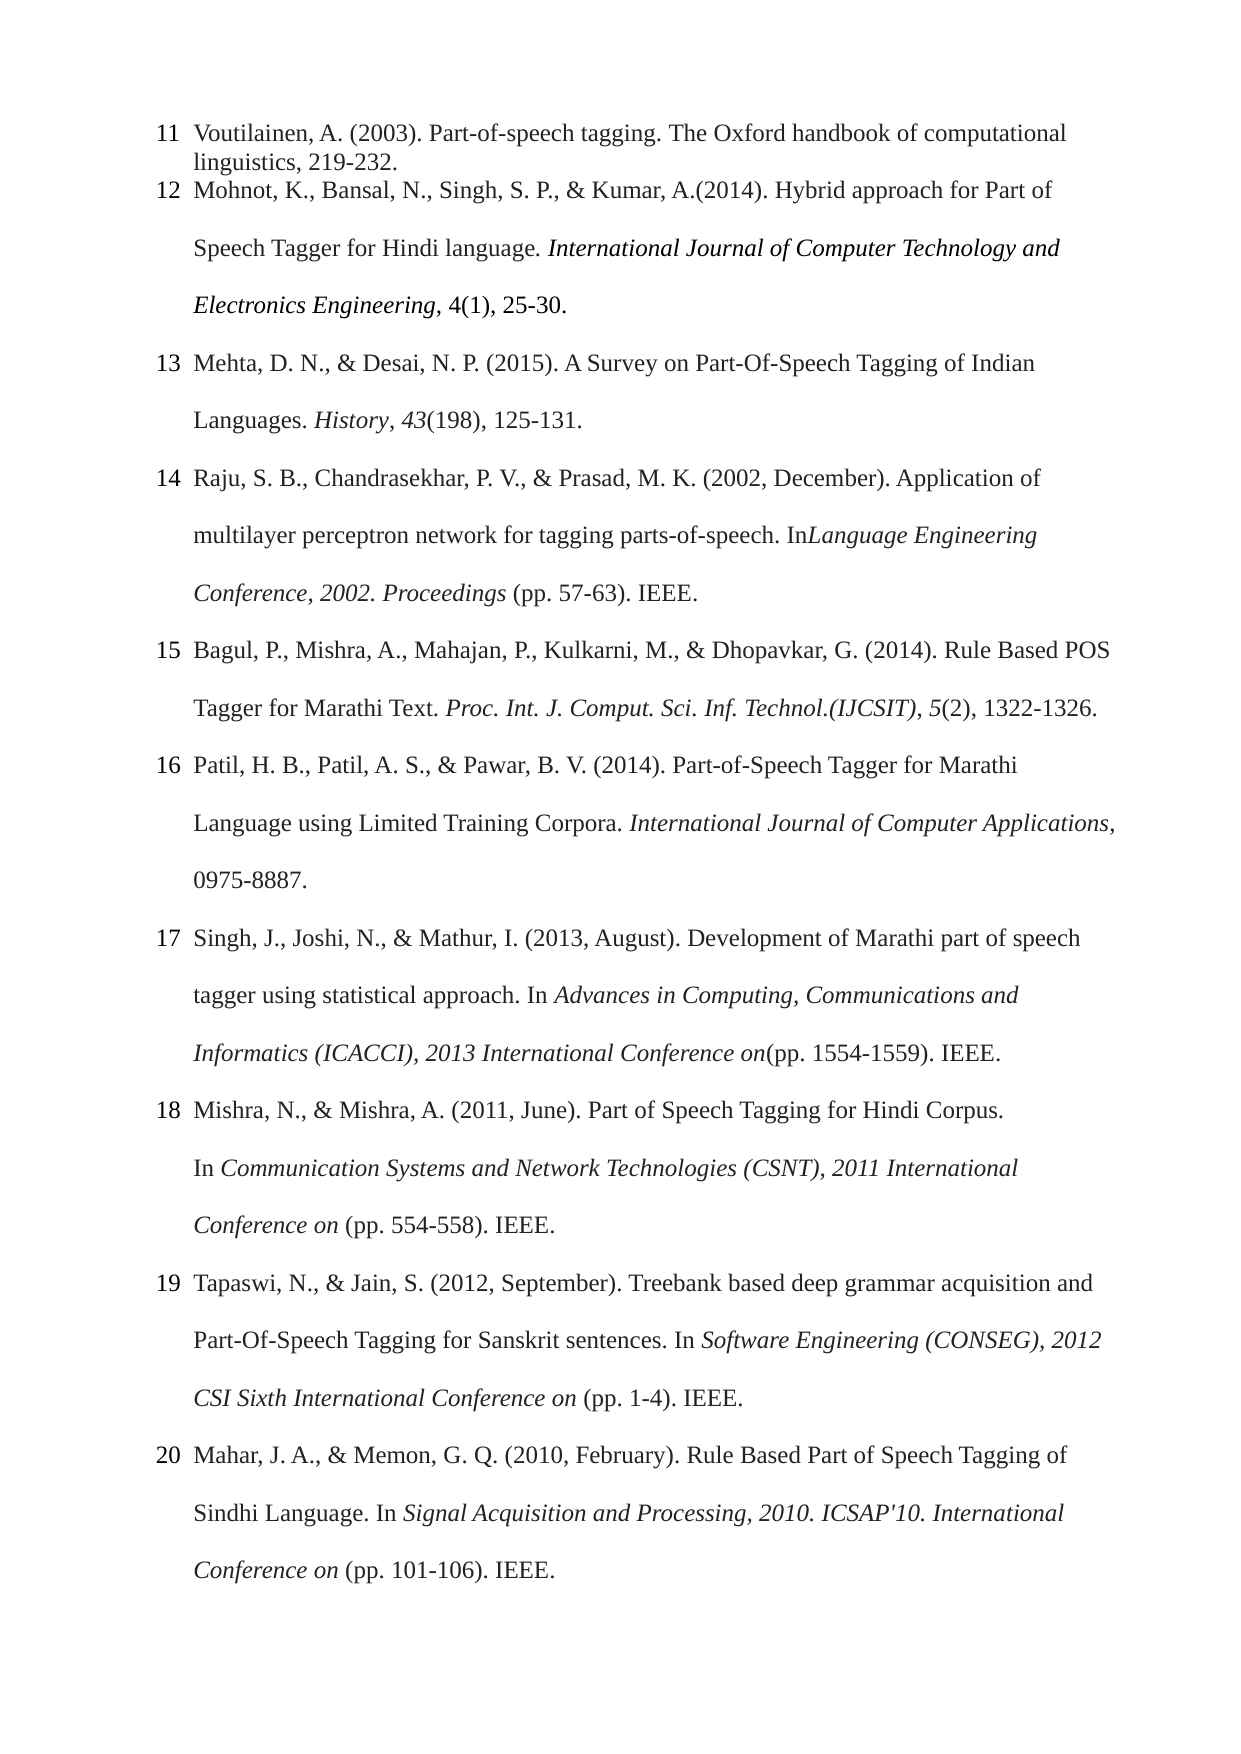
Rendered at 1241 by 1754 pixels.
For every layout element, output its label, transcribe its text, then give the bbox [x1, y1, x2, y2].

list Mishra, N., & Mishra, A. (2011, June). Part of Speech Tagging for Hindi Corpus. In Communication Systems and Network Technologies (CSNT), 2011 International Conference on (pp. 554-558). IEEE. [156, 1096, 1122, 1239]
list Mohnot, K., Bansal, N., Singh, S. P., & Kumar, A.(2014). Hybrid approach for Part of Speech Tagger for Hindi language. International Journal of Computer Technology and Electronics Engineering, 4(1), 25-30. [156, 176, 1122, 319]
list Bagul, P., Mishra, A., Mahajan, P., Kulkarni, M., & Dhopavkar, G. (2014). Rule Based POS Tagger for Marathi Text. Proc. Int. J. Comput. Sci. Inf. Technol.(IJCSIT), 5(2), 1322-1326. [156, 636, 1122, 722]
list Tapaswi, N., & Jain, S. (2012, September). Treebank based deep grammar acquisition and Part-Of-Speech Tagging for Sanskrit sentences. In Software Engineering (CONSEG), 2012 CSI Sixth International Conference on (pp. 1-4). IEEE. [156, 1268, 1122, 1412]
list Raju, S. B., Chandrasekhar, P. V., & Prasad, M. K. (2002, December). Application of multilayer perceptron network for tagging parts-of-speech. InLanguage Engineering Conference, 2002. Proceedings (pp. 57-63). IEEE. [156, 463, 1122, 607]
list Voutilainen, A. (2003). Part-of-speech tagging. The Oxford handbook of computational linguistics, 219-232. [156, 118, 1122, 176]
list Singh, J., Joshi, N., & Mathur, I. (2013, August). Development of Marathi part of speech tagger using statistical approach. In Advances in Computing, Communications and Informatics (ICACCI), 2013 International Conference on(pp. 1554-1559). IEEE. [156, 923, 1122, 1067]
list Mahar, J. A., & Memon, G. Q. (2010, February). Rule Based Part of Speech Tagging of Sindhi Language. In Signal Acquisition and Processing, 2010. ICSAP'10. International Conference on (pp. 101-106). IEEE. [156, 1441, 1122, 1584]
list Patil, H. B., Patil, A. S., & Pawar, B. V. (2014). Part-of-Speech Tagger for Marathi Language using Limited Training Corpora. International Journal of Computer Applications, 0975-8887. [156, 751, 1122, 894]
list Mehta, D. N., & Desai, N. P. (2015). A Survey on Part-Of-Speech Tagging of Indian Languages. History, 43(198), 125-131. [156, 348, 1122, 434]
